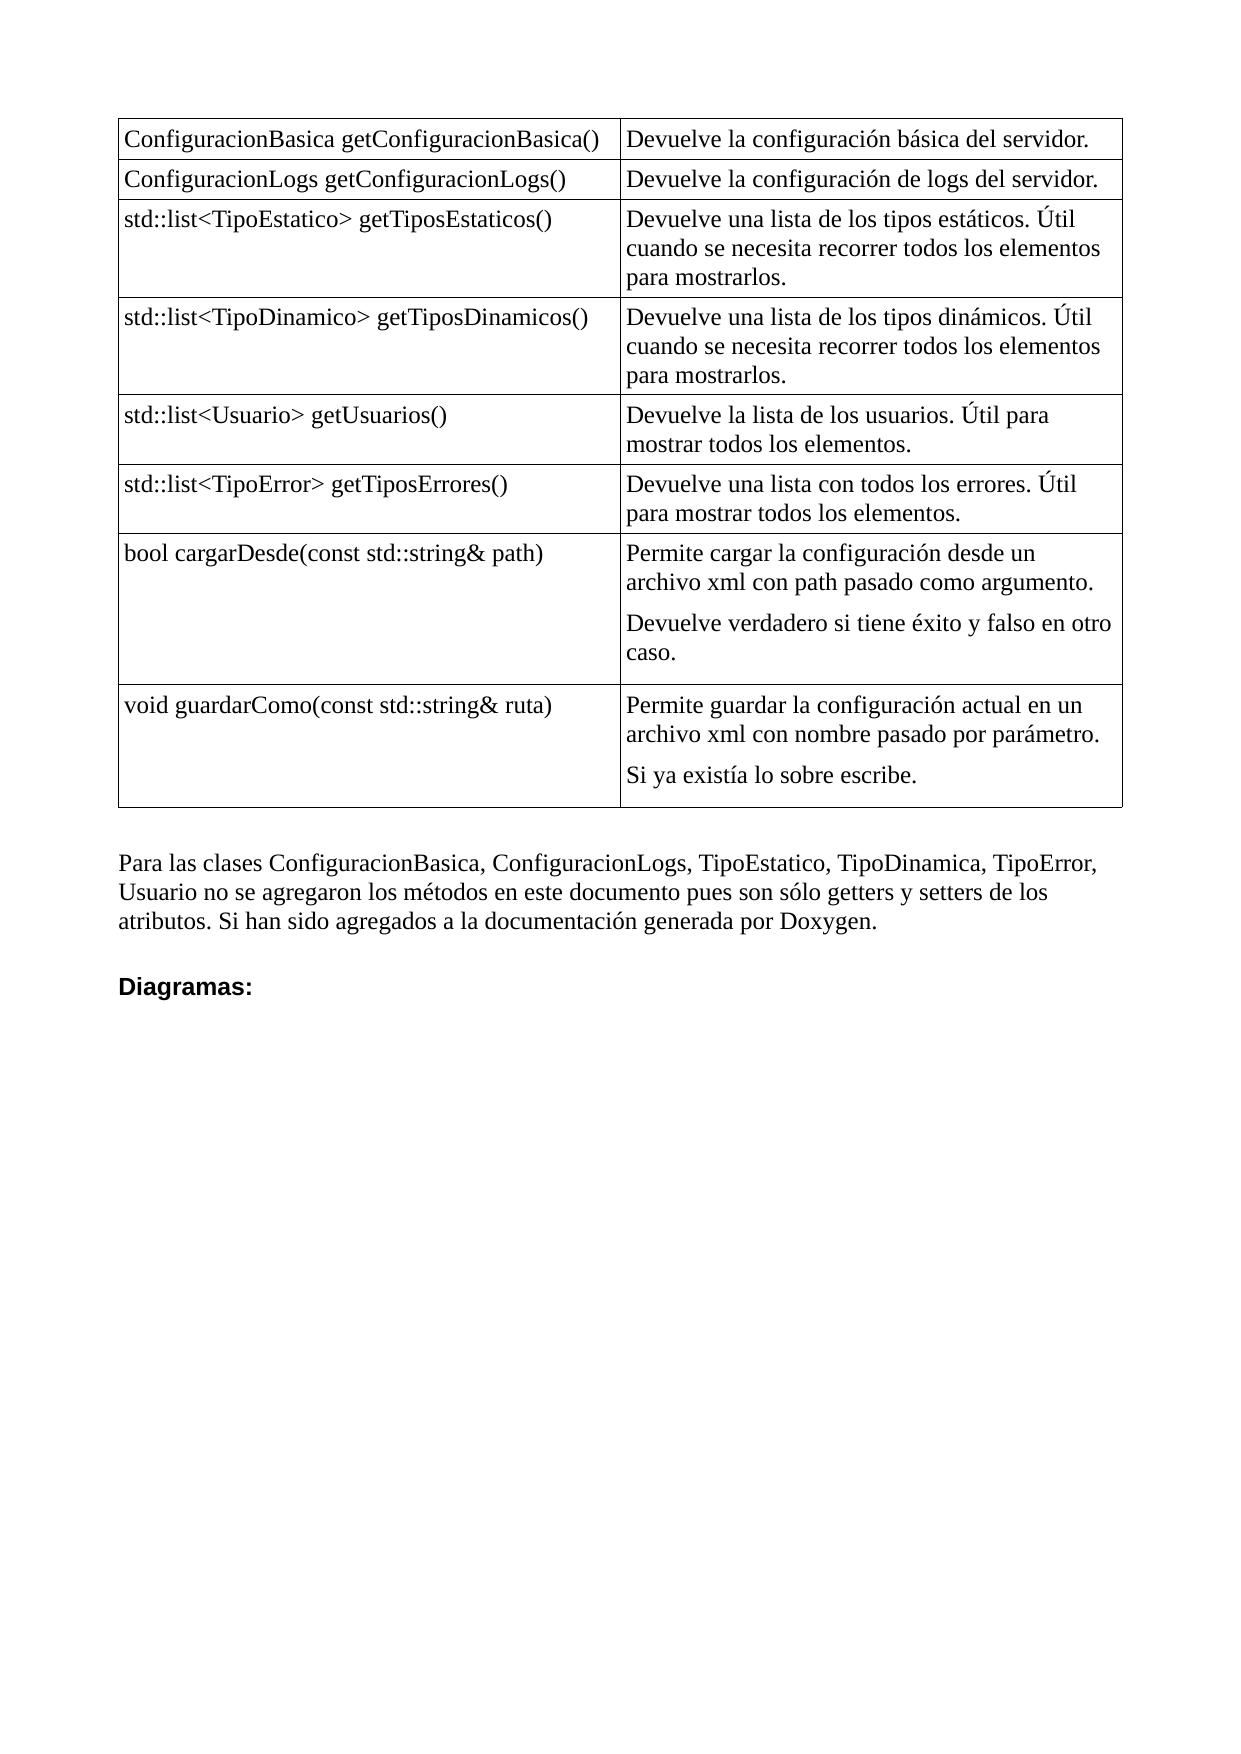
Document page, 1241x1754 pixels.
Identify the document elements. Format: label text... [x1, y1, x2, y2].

subtitle Diagramas: [118, 972, 1122, 1001]
table_cell ConfiguracionBasica getConfiguracionBasica() [119, 119, 620, 158]
table_cell ConfiguracionLogs getConfiguracionLogs() [119, 160, 620, 199]
text Para las clases ConfiguracionBasica, ConfiguracionLogs, TipoEstatico, TipoDinamica, TipoError, Usuario no se agregaron los métodos en este documento pues son sólo getters y setters de los atributos. Si han sido agregados a la documentación generada por Doxygen. [118, 848, 1122, 934]
table_cell Permite guardar la configuración actual en un archivo xml con nombre pasado por parámetro. Si ya existía lo sobre escribe. [621, 685, 1122, 807]
table_cell void guardarComo(const std::string& ruta) [119, 685, 620, 807]
table_cell Devuelve una lista de los tipos estáticos. Útil cuando se necesita recorrer todos los elementos para mostrarlos. [621, 200, 1122, 297]
table_cell Devuelve una lista con todos los errores. Útil para mostrar todos los elementos. [621, 465, 1122, 532]
table_cell Devuelve la configuración de logs del servidor. [621, 160, 1122, 199]
table_cell std::list<TipoEstatico> getTiposEstaticos() [119, 200, 620, 297]
table_cell Devuelve la configuración básica del servidor. [621, 119, 1122, 158]
table_cell bool cargarDesde(const std::string& path) [119, 534, 620, 684]
table_cell Devuelve la lista de los usuarios. Útil para mostrar todos los elementos. [621, 395, 1122, 463]
table_cell Devuelve una lista de los tipos dinámicos. Útil cuando se necesita recorrer todos los elementos para mostrarlos. [621, 298, 1122, 394]
table_cell Permite cargar la configuración desde un archivo xml con path pasado como argumento. Devuelve verdadero si tiene éxito y falso en otro caso. [621, 534, 1122, 684]
table_cell std::list<Usuario> getUsuarios() [119, 395, 620, 463]
table_cell std::list<TipoDinamico> getTiposDinamicos() [119, 298, 620, 394]
table_cell std::list<TipoError> getTiposErrores() [119, 465, 620, 532]
